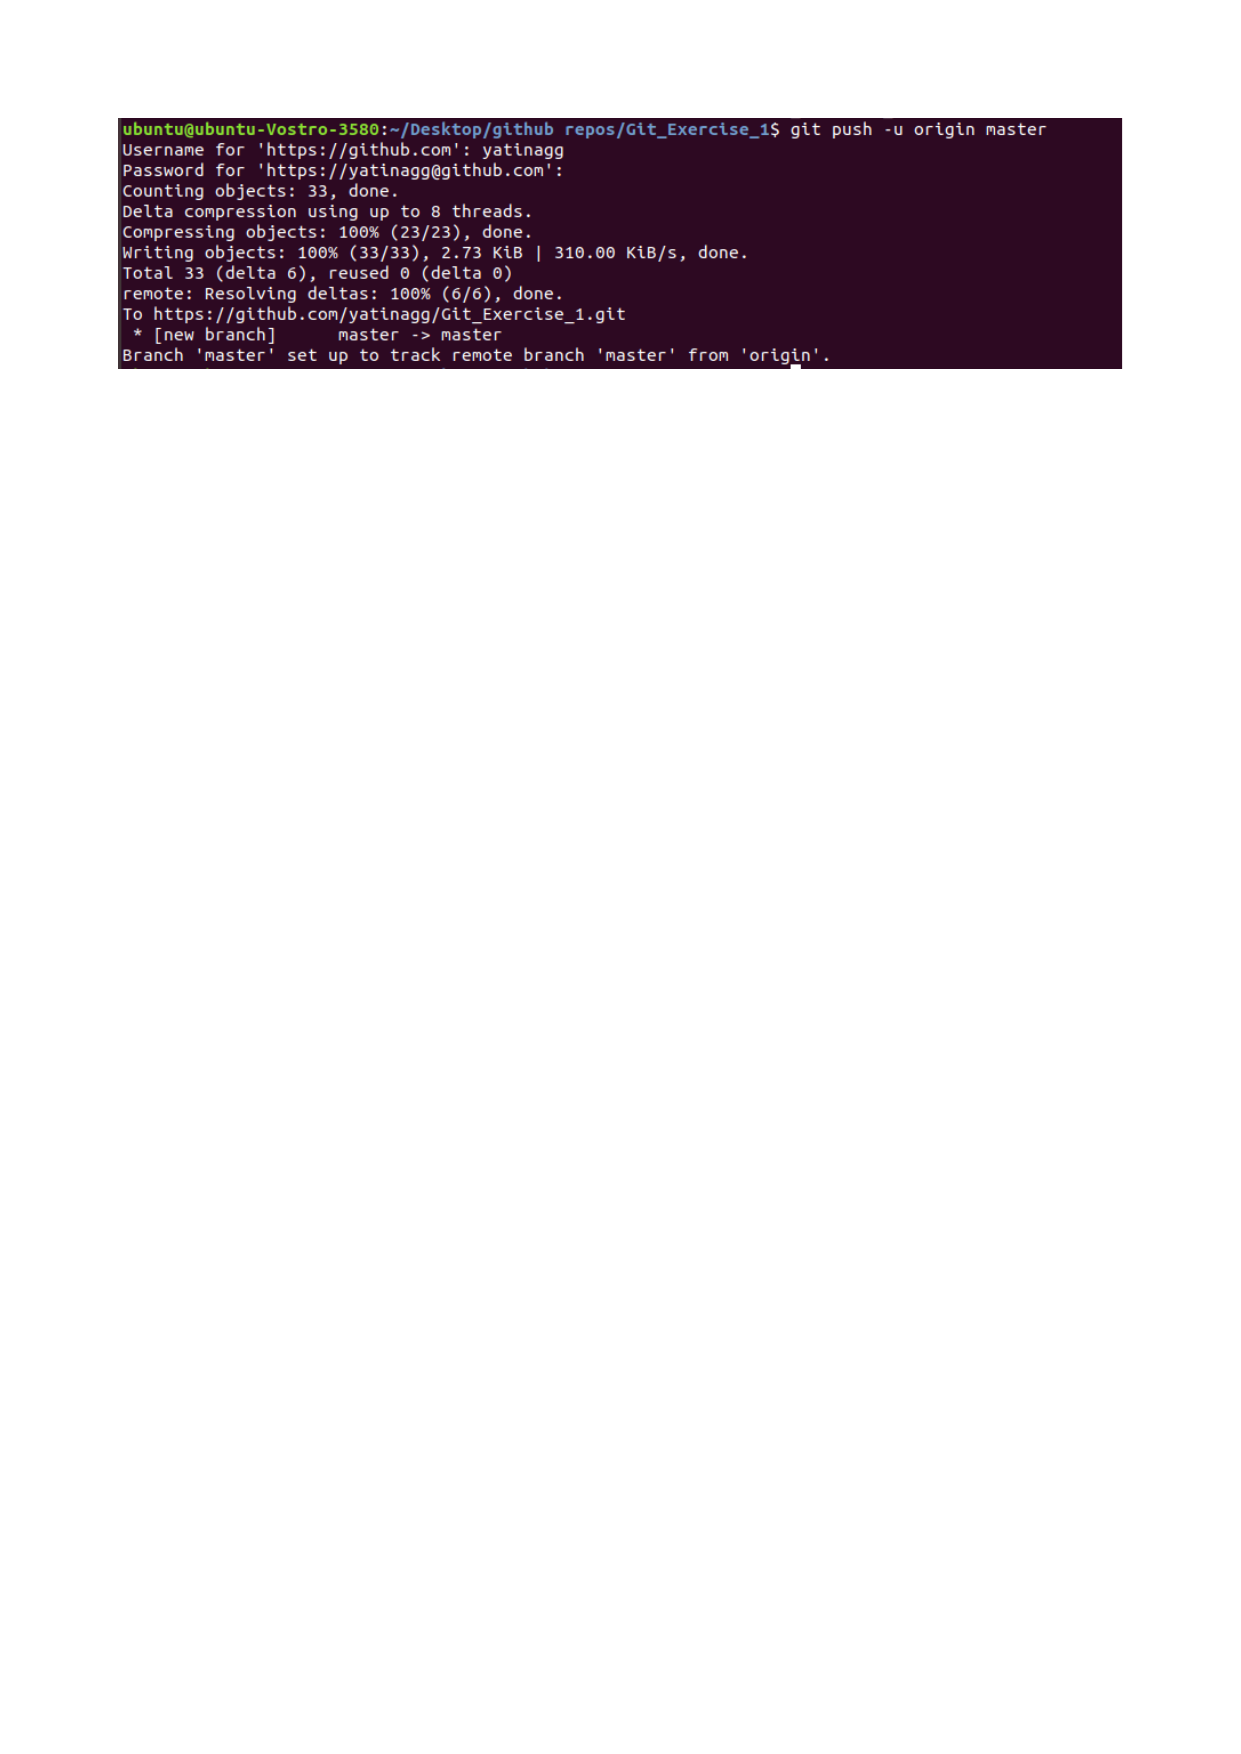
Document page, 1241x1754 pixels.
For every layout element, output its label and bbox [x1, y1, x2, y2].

picture [118, 118, 1123, 369]
